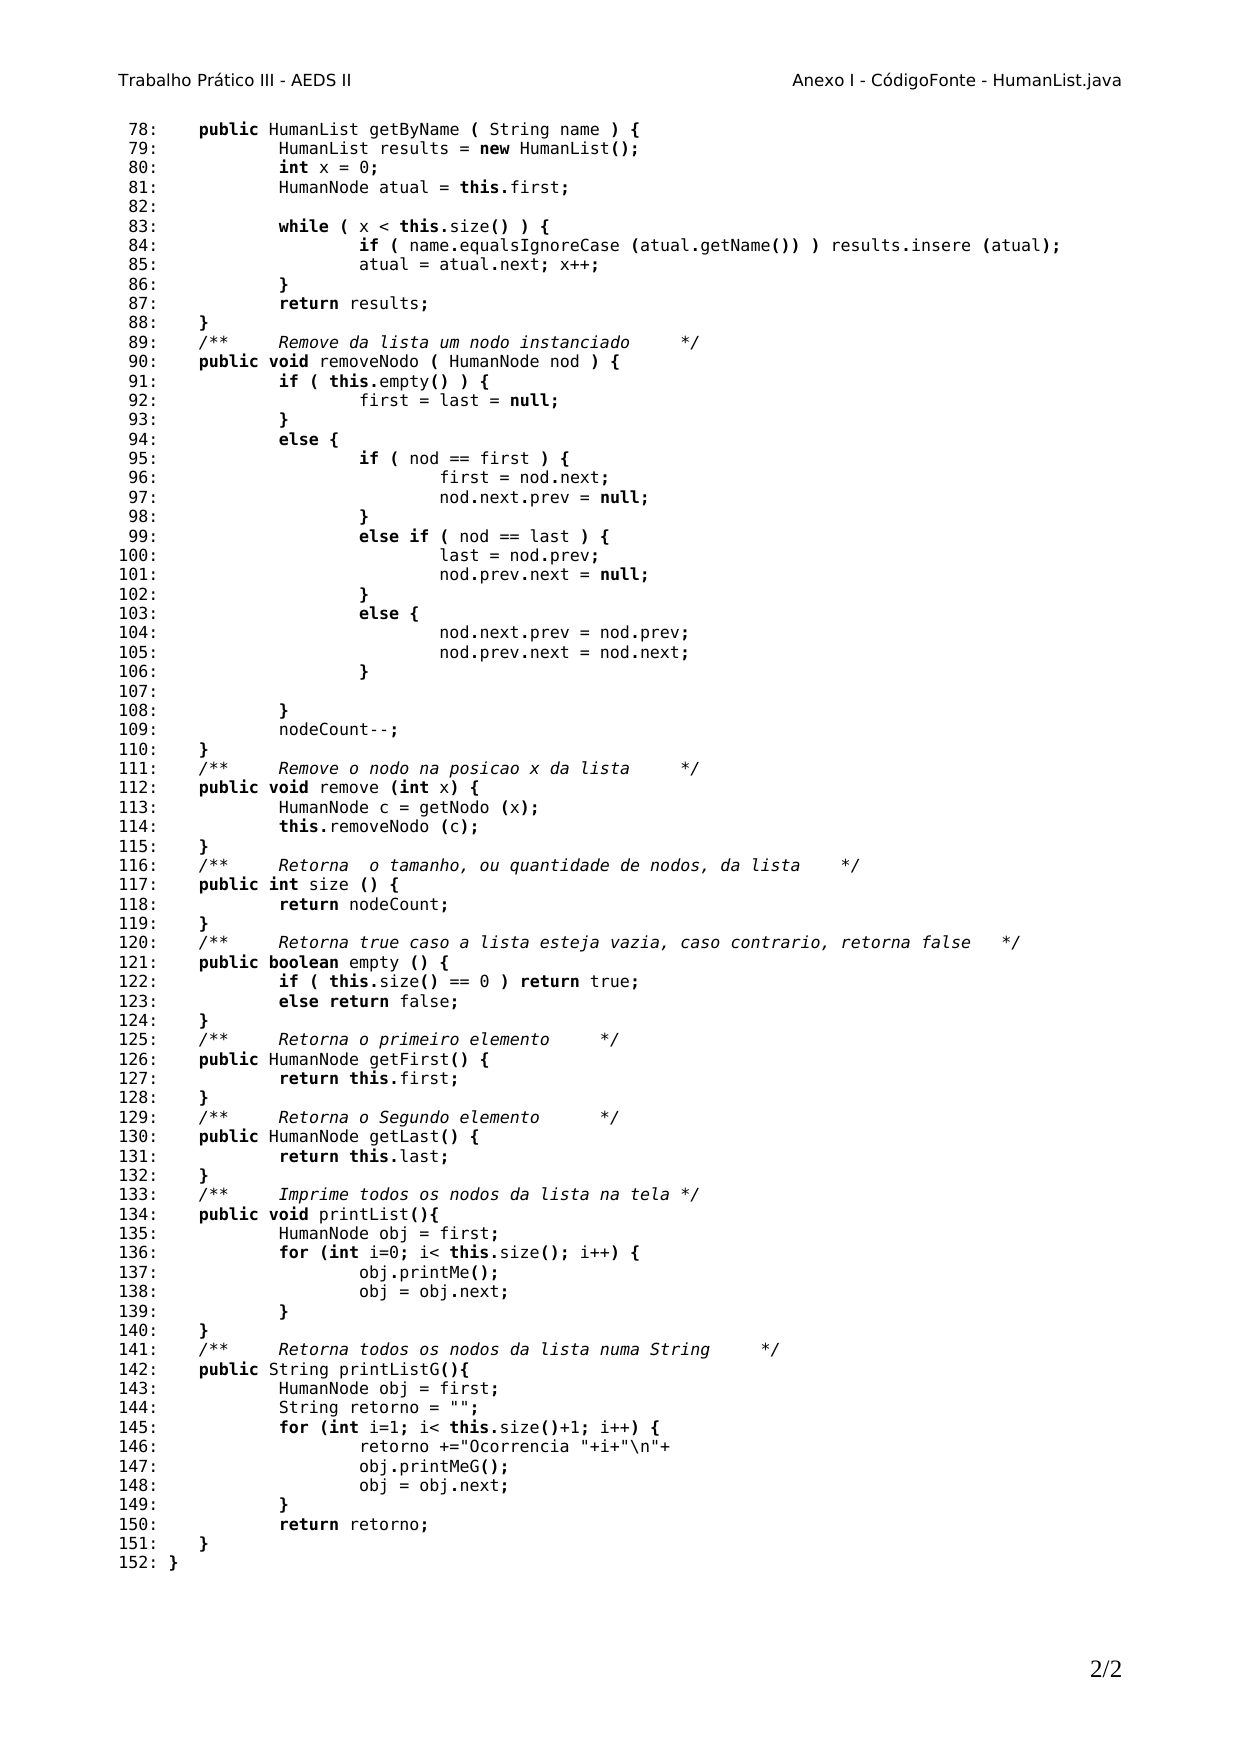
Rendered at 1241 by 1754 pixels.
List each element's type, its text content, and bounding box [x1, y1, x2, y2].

text 148: obj = obj.next; [118, 1476, 1122, 1495]
text 118: return nodeCount; [118, 895, 1122, 914]
text 111: /** Remove o nodo na posicao x da lista */ [118, 759, 1122, 778]
text 117: public int size () { [118, 875, 1122, 895]
text 138: obj = obj.next; [118, 1282, 1122, 1302]
text 113: HumanNode c = getNodo (x); [118, 798, 1122, 817]
text 83: while ( x < this.size() ) { [118, 217, 1122, 236]
text 91: if ( this.empty() ) { [118, 372, 1122, 391]
text 126: public HumanNode getFirst() { [118, 1050, 1122, 1069]
text 136: for (int i=0; i< this.size(); i++) { [118, 1243, 1122, 1263]
text 125: /** Retorna o primeiro elemento */ [118, 1030, 1122, 1050]
text 80: int x = 0; [118, 158, 1122, 178]
text 137: obj.printMe(); [118, 1263, 1122, 1282]
text 114: this.removeNodo (c); [118, 817, 1122, 837]
text 103: else { [118, 604, 1122, 623]
text 79: HumanList results = new HumanList(); [118, 139, 1122, 158]
text 107: [118, 682, 1122, 701]
text 82: [118, 197, 1122, 217]
text 150: return retorno; [118, 1515, 1122, 1534]
text 116: /** Retorna o tamanho, ou quantidade de nodos, da lista */ [118, 856, 1122, 875]
text 132: } [118, 1166, 1122, 1185]
text 134: public void printList(){ [118, 1205, 1122, 1224]
text 94: else { [118, 430, 1122, 449]
text 130: public HumanNode getLast() { [118, 1127, 1122, 1147]
text 140: } [118, 1321, 1122, 1340]
text 109: nodeCount--; [118, 720, 1122, 740]
text 149: } [118, 1495, 1122, 1515]
text 98: } [118, 507, 1122, 527]
text 110: } [118, 740, 1122, 759]
text 124: } [118, 1011, 1122, 1030]
text 102: } [118, 585, 1122, 604]
text 133: /** Imprime todos os nodos da lista na tela */ [118, 1185, 1122, 1205]
text 85: atual = atual.next; x++; [118, 255, 1122, 275]
text 112: public void remove (int x) { [118, 778, 1122, 798]
text 115: } [118, 837, 1122, 856]
text 99: else if ( nod == last ) { [118, 527, 1122, 546]
text 87: return results; [118, 294, 1122, 313]
text 144: String retorno = ""; [118, 1398, 1122, 1418]
text 127: return this.first; [118, 1069, 1122, 1088]
text 104: nod.next.prev = nod.prev; [118, 623, 1122, 643]
text 86: } [118, 275, 1122, 294]
text 139: } [118, 1302, 1122, 1321]
text 123: else return false; [118, 992, 1122, 1011]
text 145: for (int i=1; i< this.size()+1; i++) { [118, 1418, 1122, 1437]
text 96: first = nod.next; [118, 468, 1122, 488]
text 105: nod.prev.next = nod.next; [118, 643, 1122, 662]
text 152: } [118, 1553, 1122, 1573]
text 122: if ( this.size() == 0 ) return true; [118, 972, 1122, 992]
text 78: public HumanList getByName ( String name ) { [118, 120, 1122, 139]
text 106: } [118, 662, 1122, 682]
text 147: obj.printMeG(); [118, 1457, 1122, 1476]
text 146: retorno +="Ocorrencia "+i+"\n"+ [118, 1437, 1122, 1457]
text 131: return this.last; [118, 1147, 1122, 1166]
text 143: HumanNode obj = first; [118, 1379, 1122, 1398]
text 95: if ( nod == first ) { [118, 449, 1122, 468]
text 135: HumanNode obj = first; [118, 1224, 1122, 1243]
text 121: public boolean empty () { [118, 953, 1122, 972]
text 89: /** Remove da lista um nodo instanciado */ [118, 333, 1122, 352]
text 142: public String printListG(){ [118, 1360, 1122, 1379]
text 141: /** Retorna todos os nodos da lista numa String */ [118, 1340, 1122, 1360]
text 90: public void removeNodo ( HumanNode nod ) { [118, 352, 1122, 372]
text 81: HumanNode atual = this.first; [118, 178, 1122, 197]
text 92: first = last = null; [118, 391, 1122, 410]
text 97: nod.next.prev = null; [118, 488, 1122, 507]
text 108: } [118, 701, 1122, 720]
text 119: } [118, 914, 1122, 933]
text 128: } [118, 1088, 1122, 1108]
text 93: } [118, 410, 1122, 430]
text 129: /** Retorna o Segundo elemento */ [118, 1108, 1122, 1127]
text 120: /** Retorna true caso a lista esteja vazia, caso contrario, retorna false */ [118, 933, 1122, 953]
text 101: nod.prev.next = null; [118, 565, 1122, 585]
text 151: } [118, 1534, 1122, 1553]
text 100: last = nod.prev; [118, 546, 1122, 565]
text 84: if ( name.equalsIgnoreCase (atual.getName()) ) results.insere (atual); [118, 236, 1122, 255]
text 88: } [118, 313, 1122, 333]
